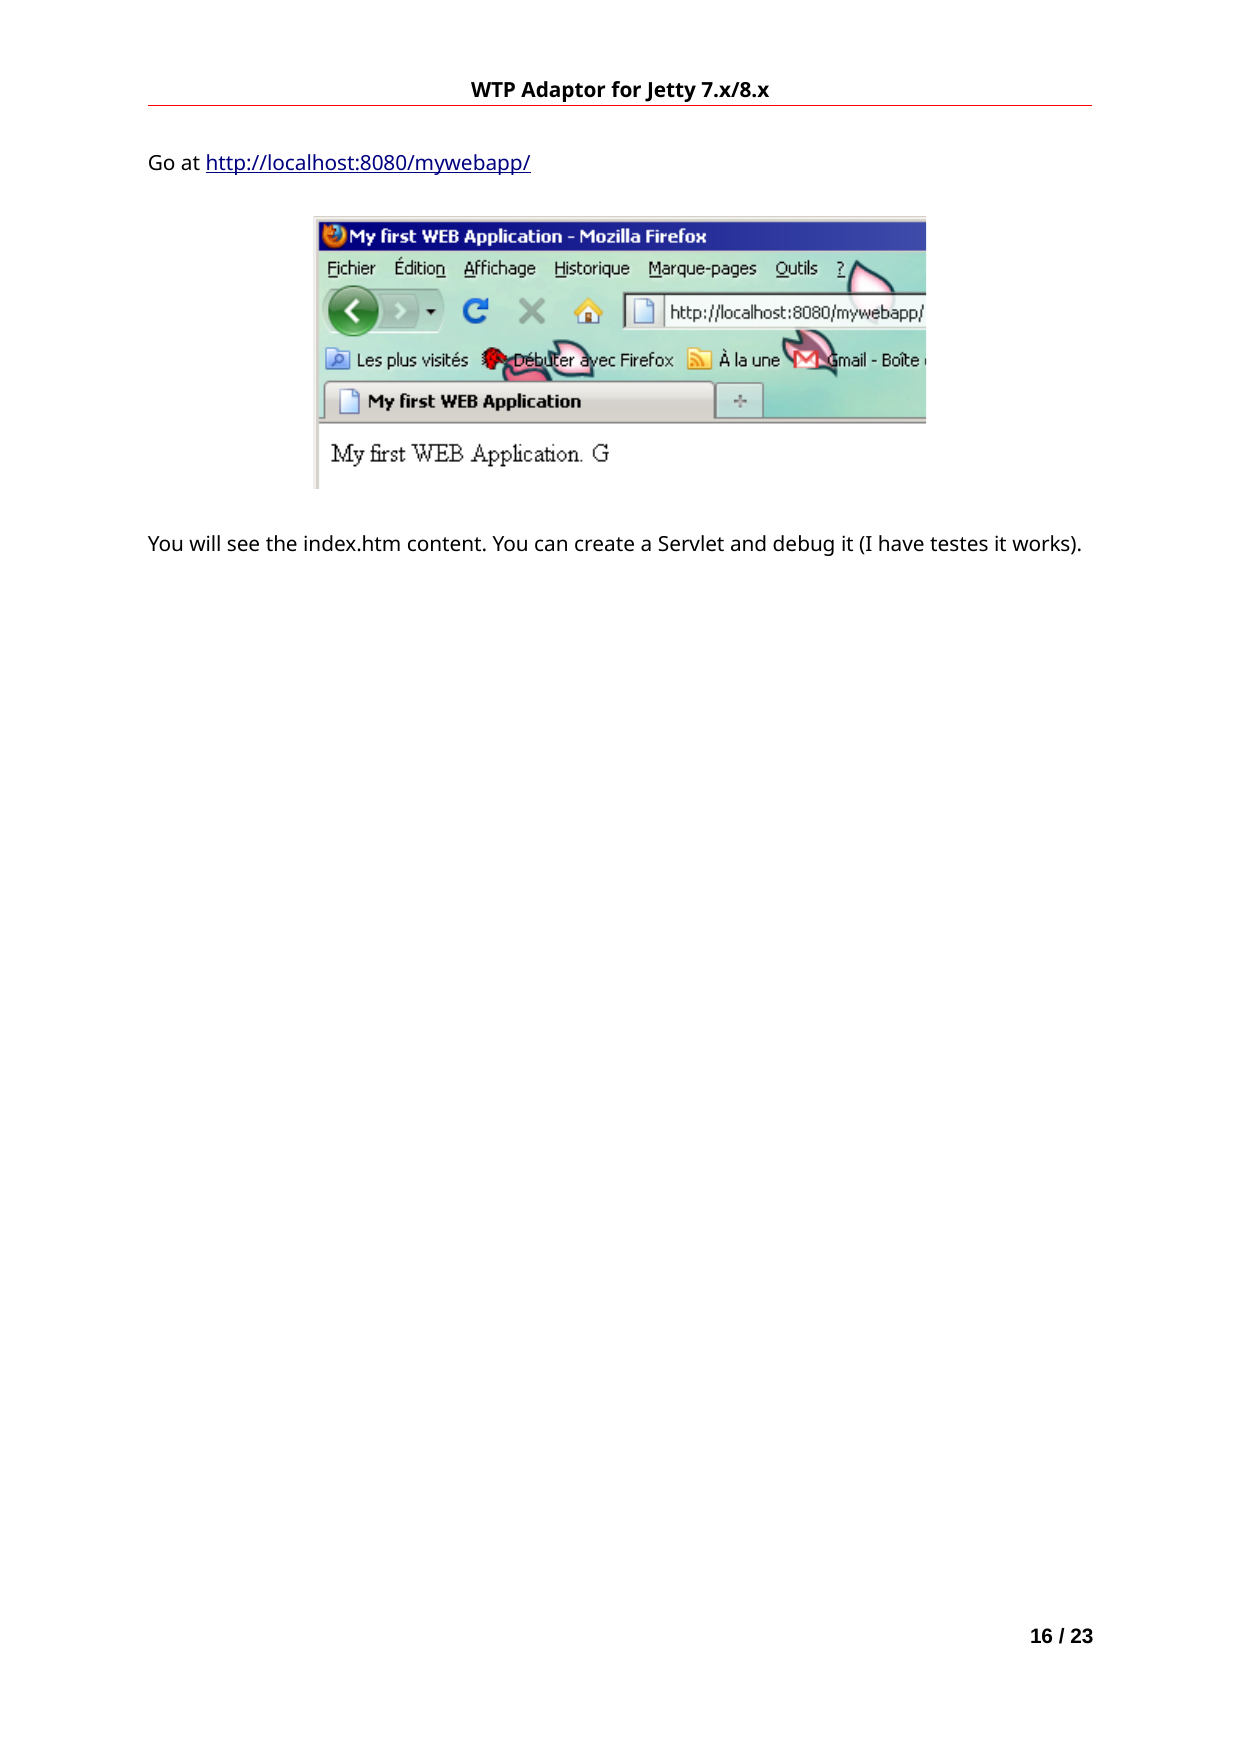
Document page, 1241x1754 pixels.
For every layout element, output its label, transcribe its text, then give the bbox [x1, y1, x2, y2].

text Go at http://localhost:8080/mywebapp/ [148, 148, 1092, 176]
text You will see the index.htm content. You can create a Servlet and debug it (I have testes it works). [148, 529, 1092, 558]
